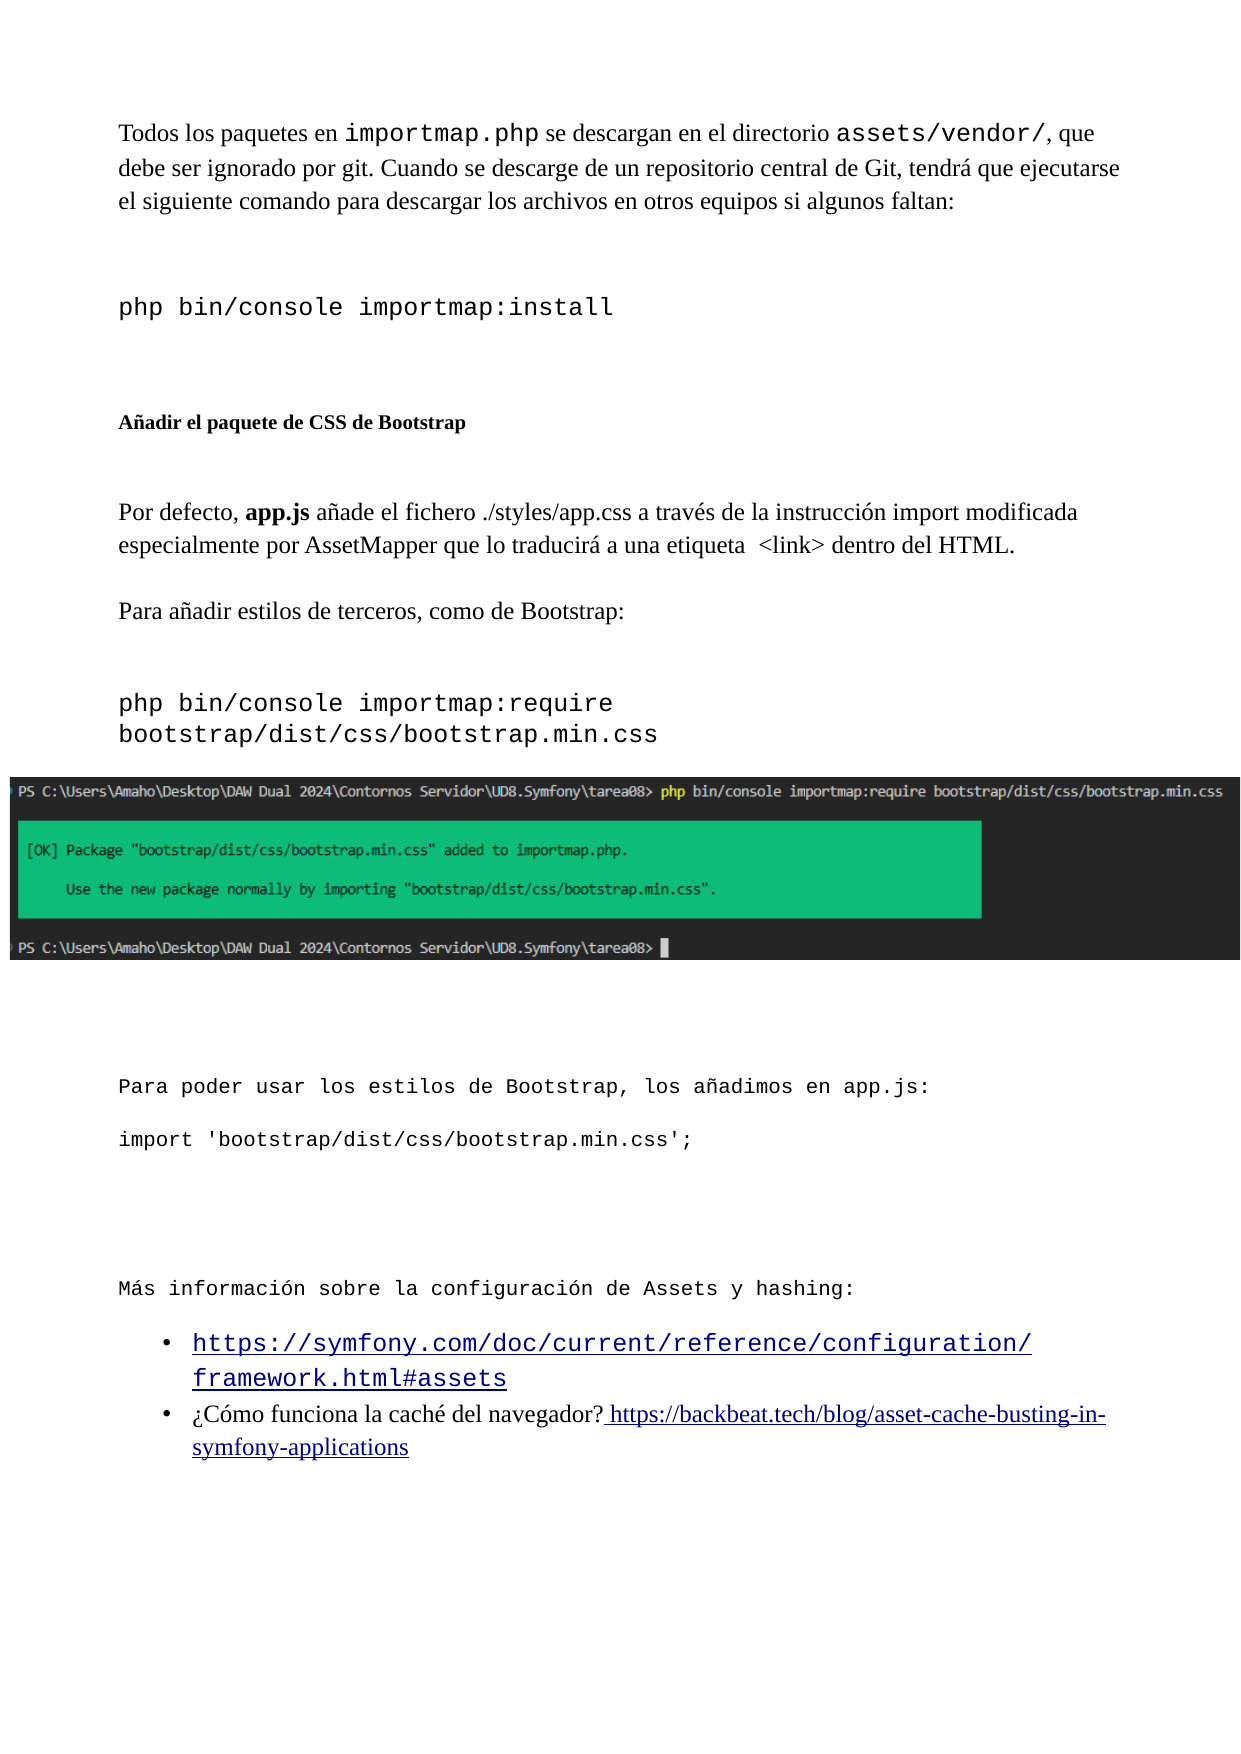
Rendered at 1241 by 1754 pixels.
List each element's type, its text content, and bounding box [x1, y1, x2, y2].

text Más información sobre la configuración de Assets y hashing: [118, 1277, 1122, 1301]
text Para añadir estilos de terceros, como de Bootstrap: [118, 596, 1122, 624]
text Por defecto, app.js añade el fichero ./styles/app.css a través de la instrucción import modificada especialmente por AssetMapper que lo traducirá a una etiqueta <link> dentro del HTML. [118, 497, 1122, 558]
picture [9, 777, 1241, 960]
list ¿Cómo funciona la caché del navegador? https://backbeat.tech/blog/asset-cache-busting-in-symfony-applications [162, 1399, 1122, 1460]
list https://symfony.com/doc/current/reference/configuration/framework.html#assets [162, 1331, 1122, 1394]
text Todos los paquetes en importmap.php se descargan en el directorio assets/vendor/, que debe ser ignorado por git. Cuando se descarge de un repositorio central de Git, tendrá que ejecutarse el siguiente comando para descargar los archivos en otros equipos si algunos faltan: [118, 118, 1122, 215]
text import 'bootstrap/dist/css/bootstrap.min.css'; [118, 1129, 1122, 1153]
text php bin/console importmap:install [118, 292, 1122, 322]
subtitle Añadir el paquete de CSS de Bootstrap [118, 410, 1122, 434]
text php bin/console importmap:require bootstrap/dist/css/bootstrap.min.css [118, 691, 1122, 750]
text Para poder usar los estilos de Bootstrap, los añadimos en app.js: [118, 1076, 1122, 1100]
